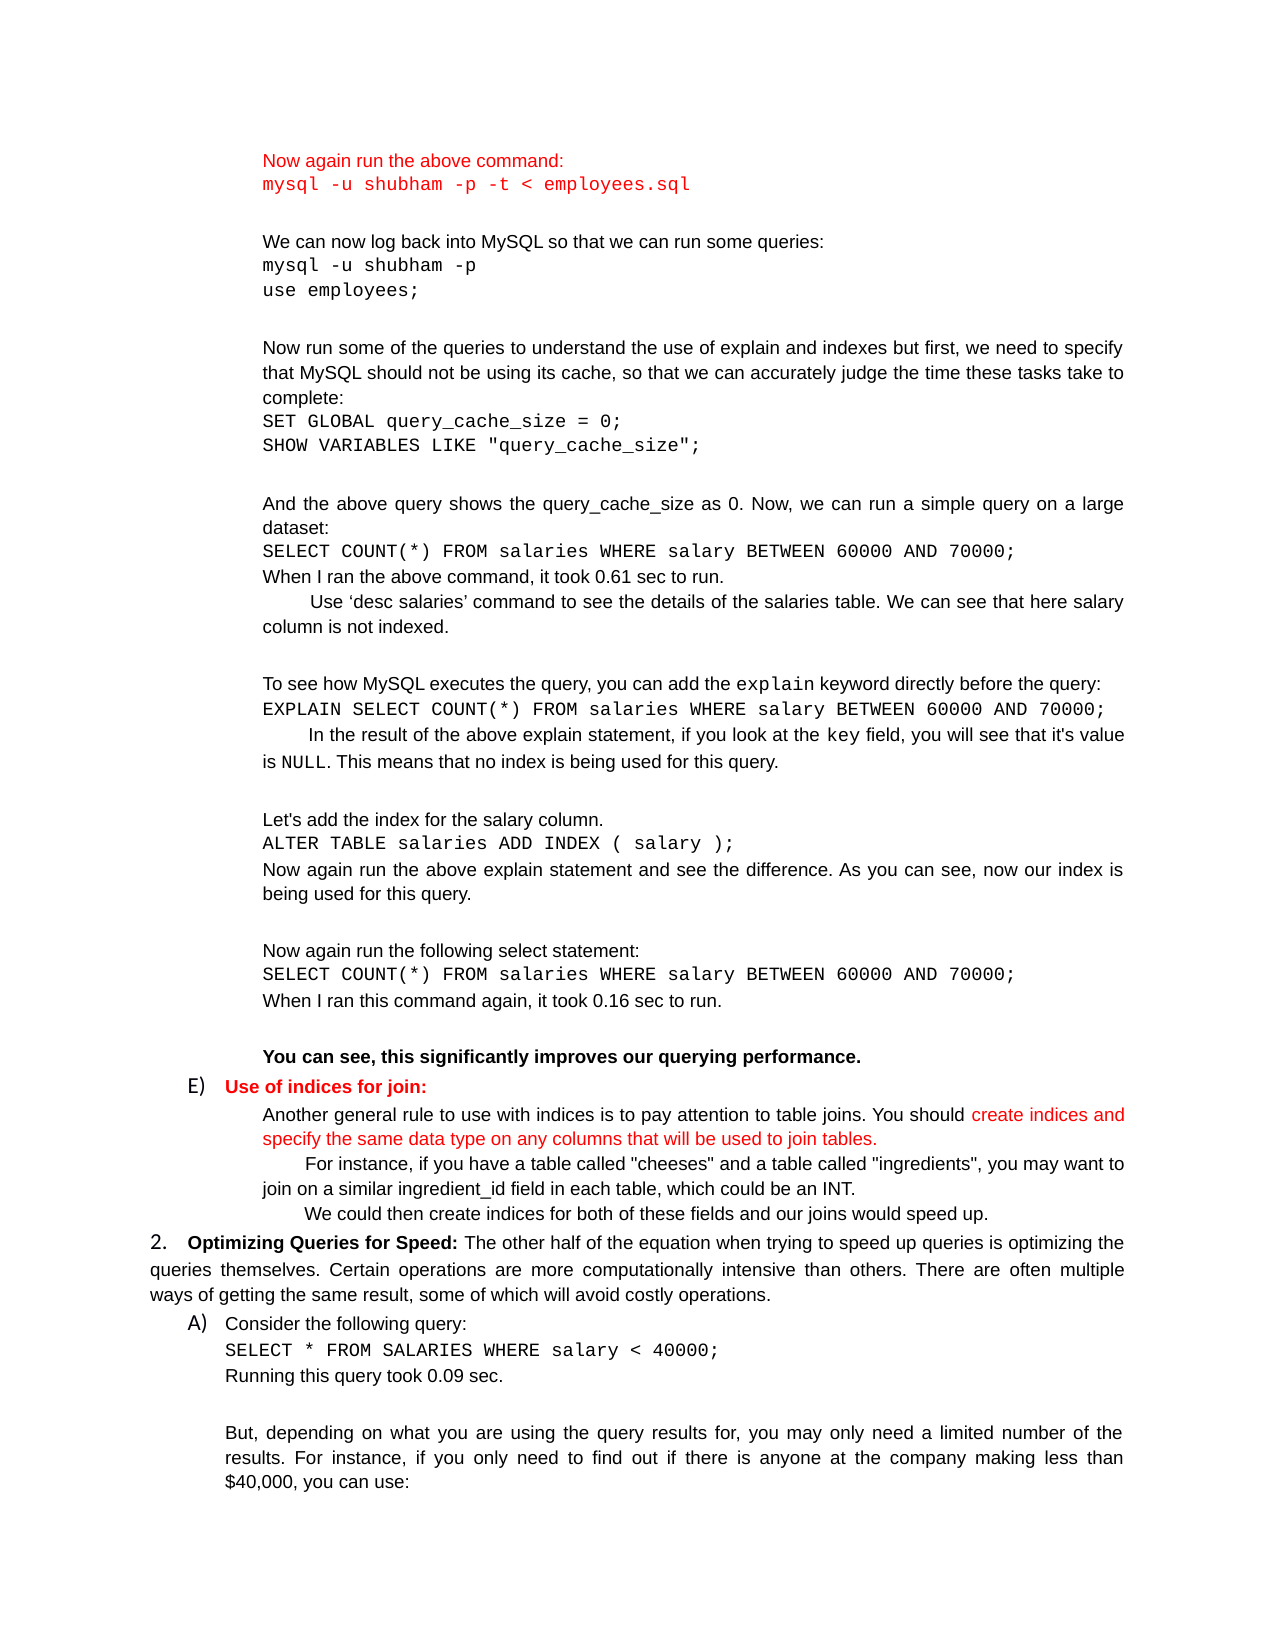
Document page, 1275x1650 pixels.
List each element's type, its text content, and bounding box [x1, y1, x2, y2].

list Now again run the above command: [225, 150, 1125, 172]
list And the above query shows the query_cache_size as 0. Now, we can run a simple query on a large dataset: [225, 492, 1125, 539]
list Use of indices for join: [187, 1071, 1125, 1099]
list EXPLAIN SELECT COUNT(*) FROM salaries WHERE salary BETWEEN 60000 AND 70000; [225, 699, 1125, 721]
list Consider the following query: [187, 1308, 1125, 1336]
list SHOW VARIABLES LIKE "query_cache_size"; [225, 436, 1125, 457]
list In the result of the above explain statement, if you look at the key field, you will see that it's value is NULL. This means that no index is being used for this query. [225, 724, 1125, 774]
list You can see, this significantly improves our querying performance. [225, 1046, 1125, 1068]
list But, depending on what you are using the query results for, you may only need a limited number of the results. For instance, if you only need to find out if there is anyone at the company making less than $40,000, you can use: [187, 1422, 1125, 1493]
list Optimizing Queries for Speed: The other half of the equation when trying to speed up queries is optimizing the queries themselves. Certain operations are more computationally intensive than others. There are often multiple ways of getting the same result, some of which will avoid costly operations. [150, 1227, 1125, 1305]
list Let's add the index for the salary column. [225, 809, 1125, 831]
list Now run some of the queries to understand the use of explain and indexes but first, we need to specify that MySQL should not be using its cache, so that we can accurately judge the time these tasks take to complete: [225, 337, 1125, 408]
list Now again run the following select statement: [225, 940, 1125, 962]
list Use ‘desc salaries’ command to see the details of the salaries table. We can see that here salary column is not indexed. [225, 591, 1125, 637]
list mysql -u shubham -p -t < employees.sql [225, 175, 1125, 196]
list When I ran the above command, it took 0.61 sec to run. [225, 566, 1125, 588]
list We can now log back into MySQL so that we can run some queries: [225, 231, 1125, 253]
list For instance, if you have a table called "cheeses" and a table called "ingredients", you may want to join on a similar ingredient_id field in each table, which could be an INT. [225, 1153, 1125, 1199]
list We could then create indices for both of these fields and our joins would speed up. [225, 1202, 1125, 1224]
list When I ran this command again, it took 0.16 sec to run. [225, 989, 1125, 1011]
list ALTER TABLE salaries ADD INDEX ( salary ); [225, 834, 1125, 855]
list SELECT * FROM SALARIES WHERE salary < 40000; [187, 1340, 1125, 1362]
list SELECT COUNT(*) FROM salaries WHERE salary BETWEEN 60000 AND 70000; [225, 542, 1125, 563]
list Another general rule to use with indices is to pay attention to table joins. You should create indices and specify the same data type on any columns that will be used to join tables. [225, 1103, 1125, 1150]
list Running this query took 0.09 sec. [187, 1365, 1125, 1386]
list mysql -u shubham -p [225, 256, 1125, 277]
list SELECT COUNT(*) FROM salaries WHERE salary BETWEEN 60000 AND 70000; [225, 965, 1125, 986]
list To see how MySQL executes the query, you can add the explain keyword directly before the query: [225, 673, 1125, 696]
list SET GLOBAL query_cache_size = 0; [225, 411, 1125, 433]
list use employees; [225, 281, 1125, 302]
list Now again run the above explain statement and see the difference. As you can see, now our index is being used for this query. [225, 858, 1125, 905]
